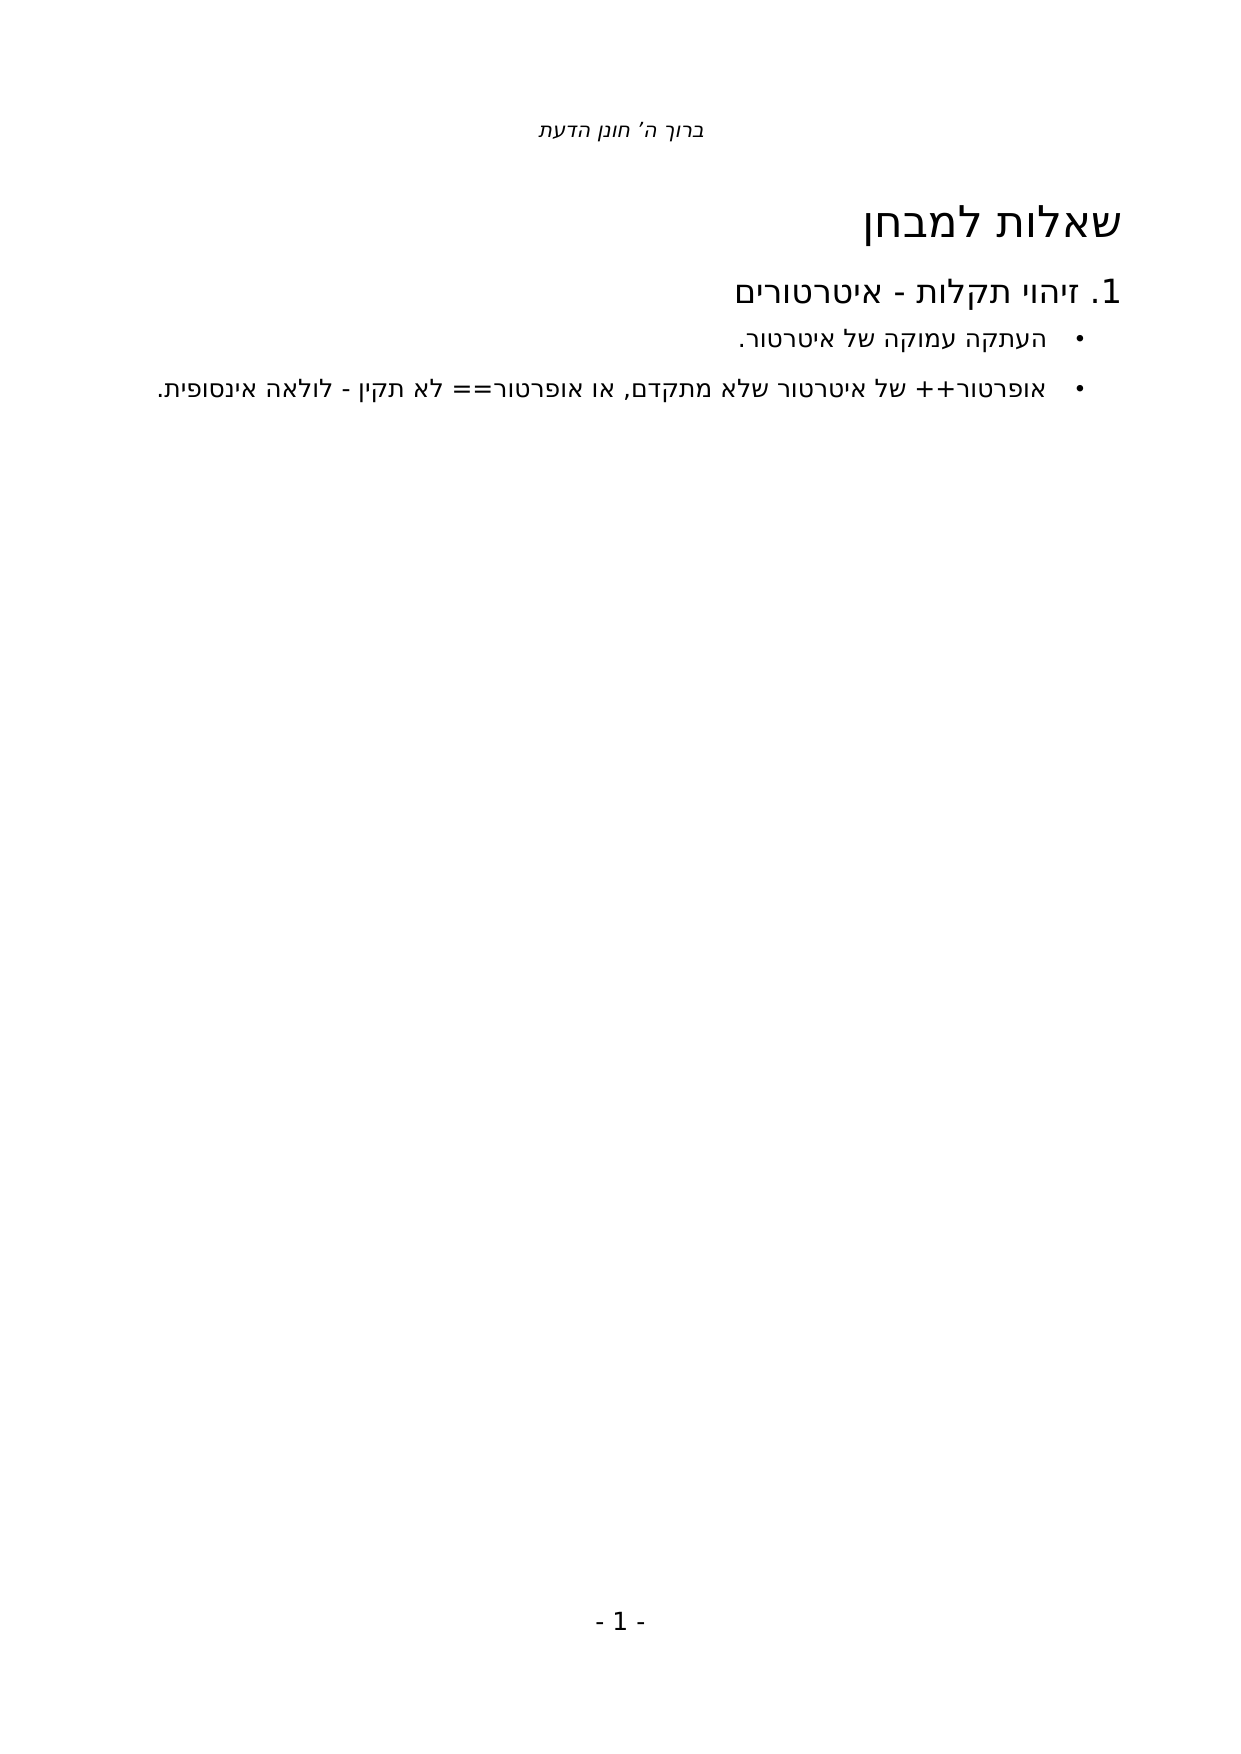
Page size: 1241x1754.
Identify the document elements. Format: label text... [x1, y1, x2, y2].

list העתקה עמוקה של איטרטור. [118, 324, 1084, 353]
subtitle שאלות למבחן [118, 197, 1122, 248]
list אופרטור++ של איטרטור שלא מתקדם, או אופרטור== לא תקין - לולאה אינסופית. [118, 374, 1084, 403]
subtitle 1. זיהוי תקלות - איטרטורים [118, 273, 1122, 312]
